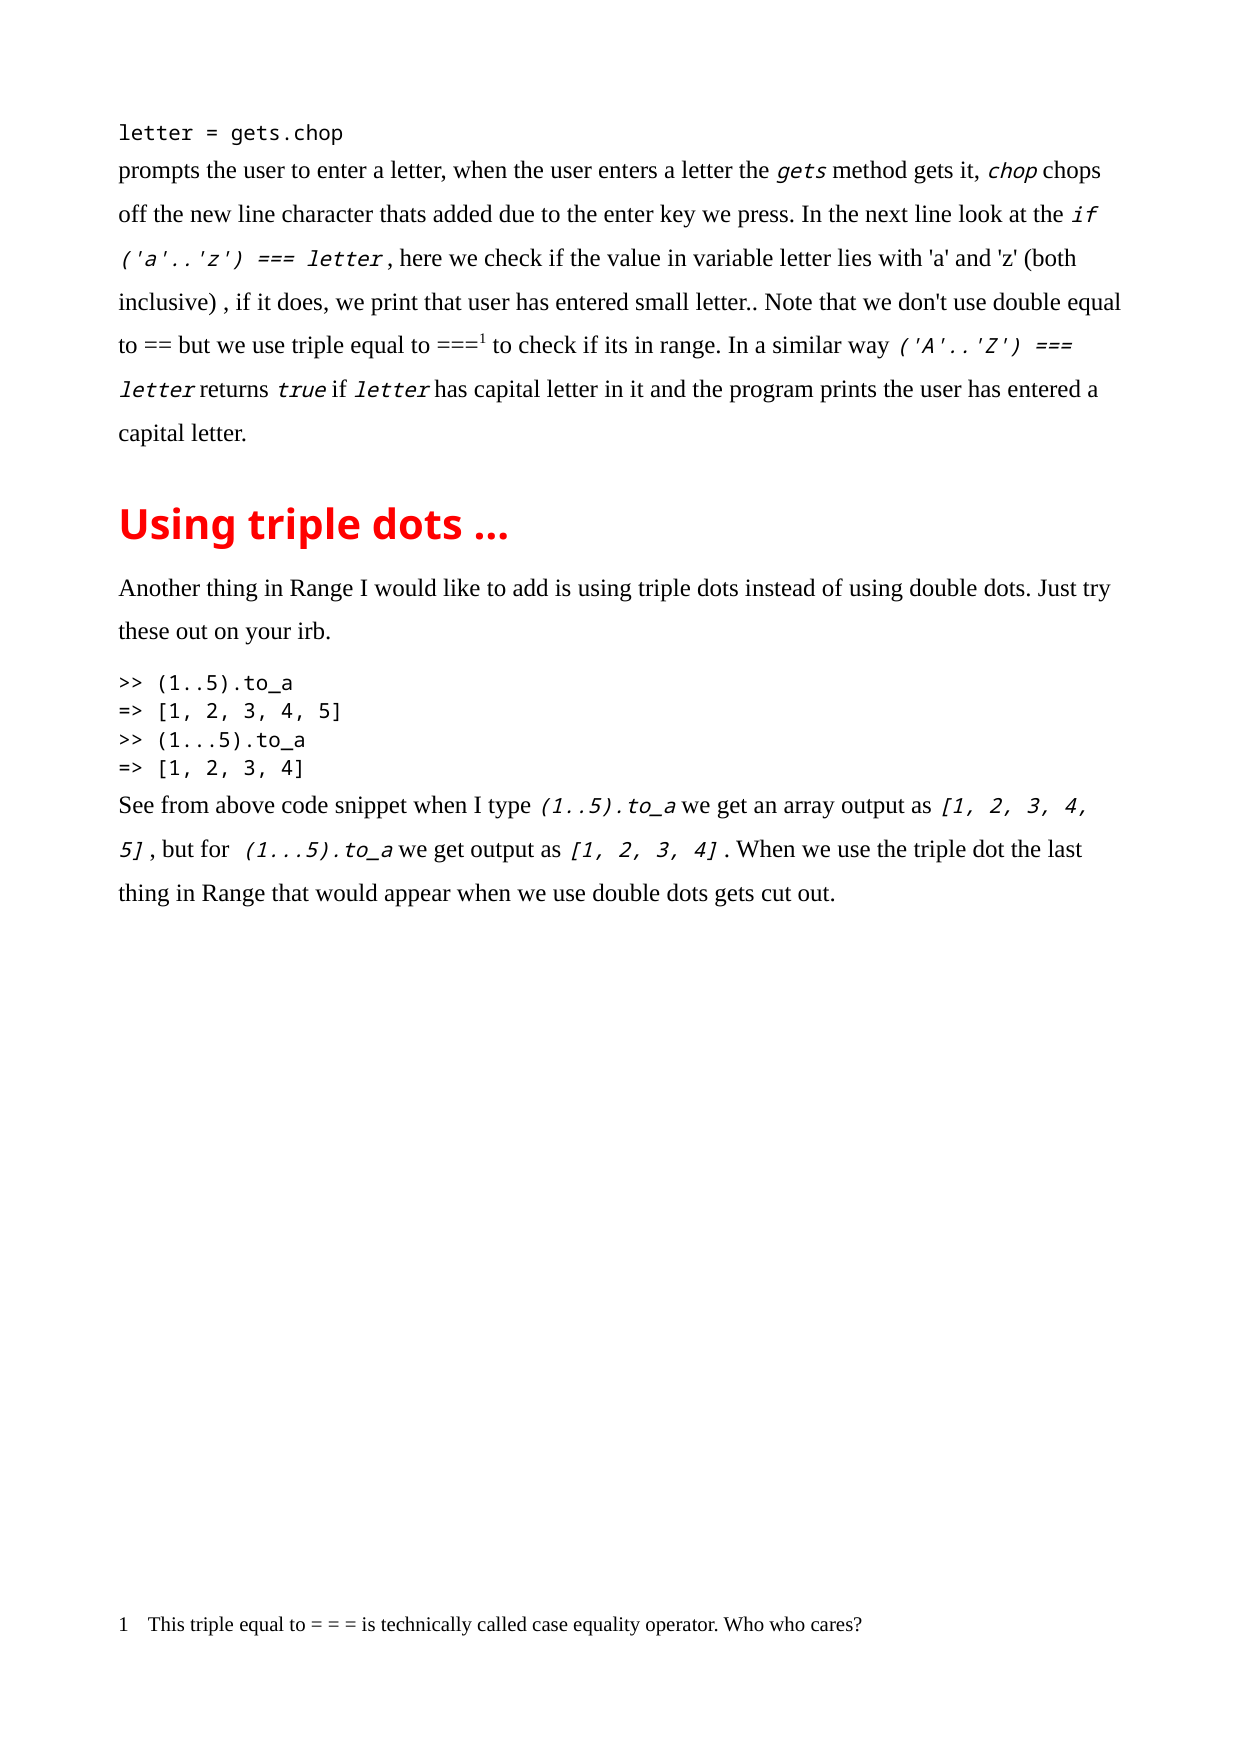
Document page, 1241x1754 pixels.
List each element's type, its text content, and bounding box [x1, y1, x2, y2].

text >> (1...5).to_a [118, 725, 1122, 753]
text letter = gets.chop [118, 118, 1122, 147]
text => [1, 2, 3, 4, 5] [118, 696, 1122, 725]
text => [1, 2, 3, 4] [118, 753, 1122, 782]
text See from above code snippet when I type (1..5).to_a we get an array output as [1, 2, 3, 4, 5] , but for (1...5).to_a we get output as [1, 2, 3, 4] . When we use the triple dot the last thing in Range that would appear when we use double dots gets cut out. [118, 791, 1122, 907]
text >> (1..5).to_a [118, 668, 1122, 696]
text This triple equal to = = = is technically called case equality operator. Who who cares? [118, 1612, 1122, 1636]
text Another thing in Range I would like to add is using triple dots instead of using double dots. Just try these out on your irb. [118, 573, 1122, 645]
subtitle Using triple dots … [118, 495, 1122, 552]
text prompts the user to enter a letter, when the user enters a letter the gets method gets it, chop chops off the new line character thats added due to the enter key we press. In the next line look at the if ('a'..'z') === letter , here we check if the value in variable letter lies with 'a' and 'z' (both inclusive) , if it does, we print that user has entered small letter.. Note that we don't use double equal to == but we use triple equal to === to check if its in range. In a similar way ('A'..'Z') === letter returns true if letter has capital letter in it and the program prints the user has entered a capital letter. [118, 155, 1122, 447]
